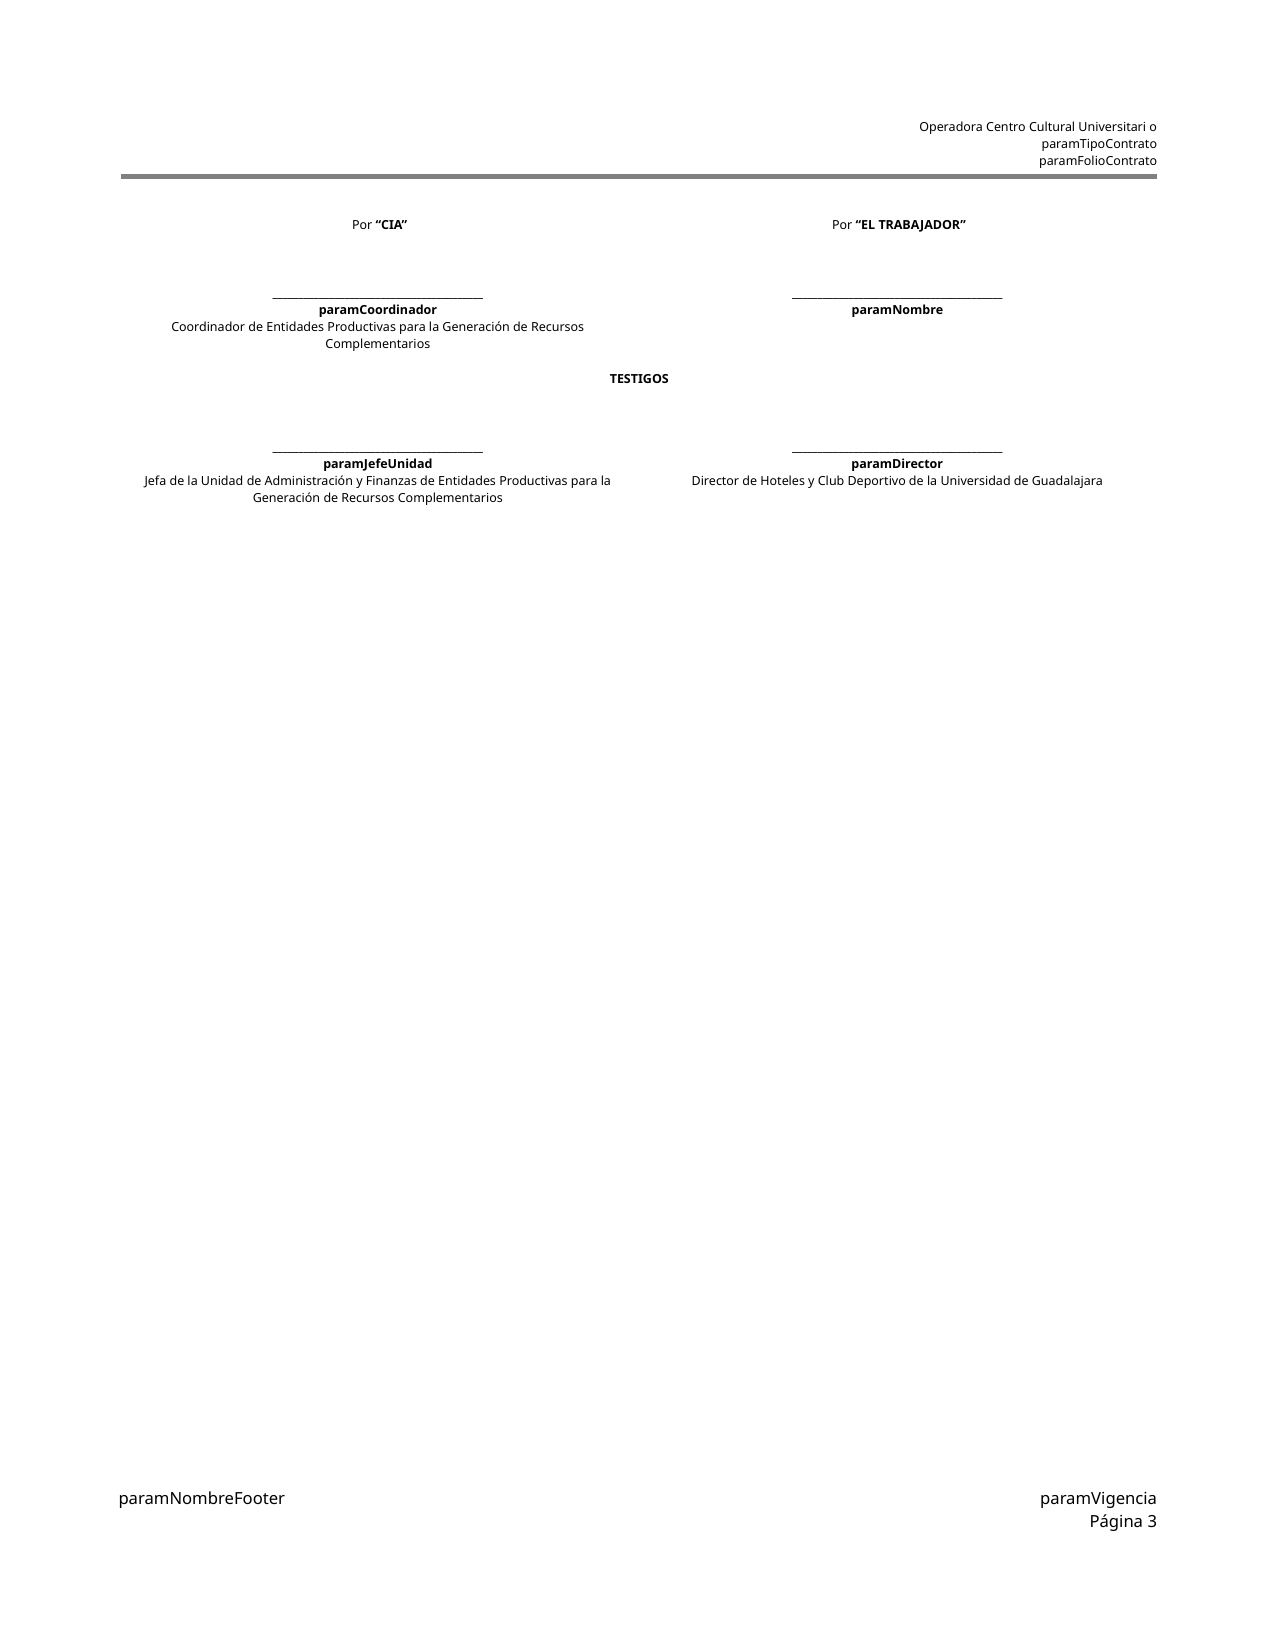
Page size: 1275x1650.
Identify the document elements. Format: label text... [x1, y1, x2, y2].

table_header Por “CIA” _________________________________________ paramCoordinador Coordinador de Entidades Productivas para la Generación de Recursos Complementarios [118, 216, 637, 370]
table_cell TESTIGOS [118, 370, 1157, 387]
table_header Por “EL TRABAJADOR” _________________________________________ paramNombre [638, 216, 1157, 370]
table_cell _________________________________________ paramDirector Director de Hoteles y Club Deportivo de la Universidad de Guadalajara [638, 387, 1157, 507]
table_cell _________________________________________ paramJefeUnidad Jefa de la Unidad de Administración y Finanzas de Entidades Productivas para la Generación de Recursos Complementarios [118, 387, 637, 507]
